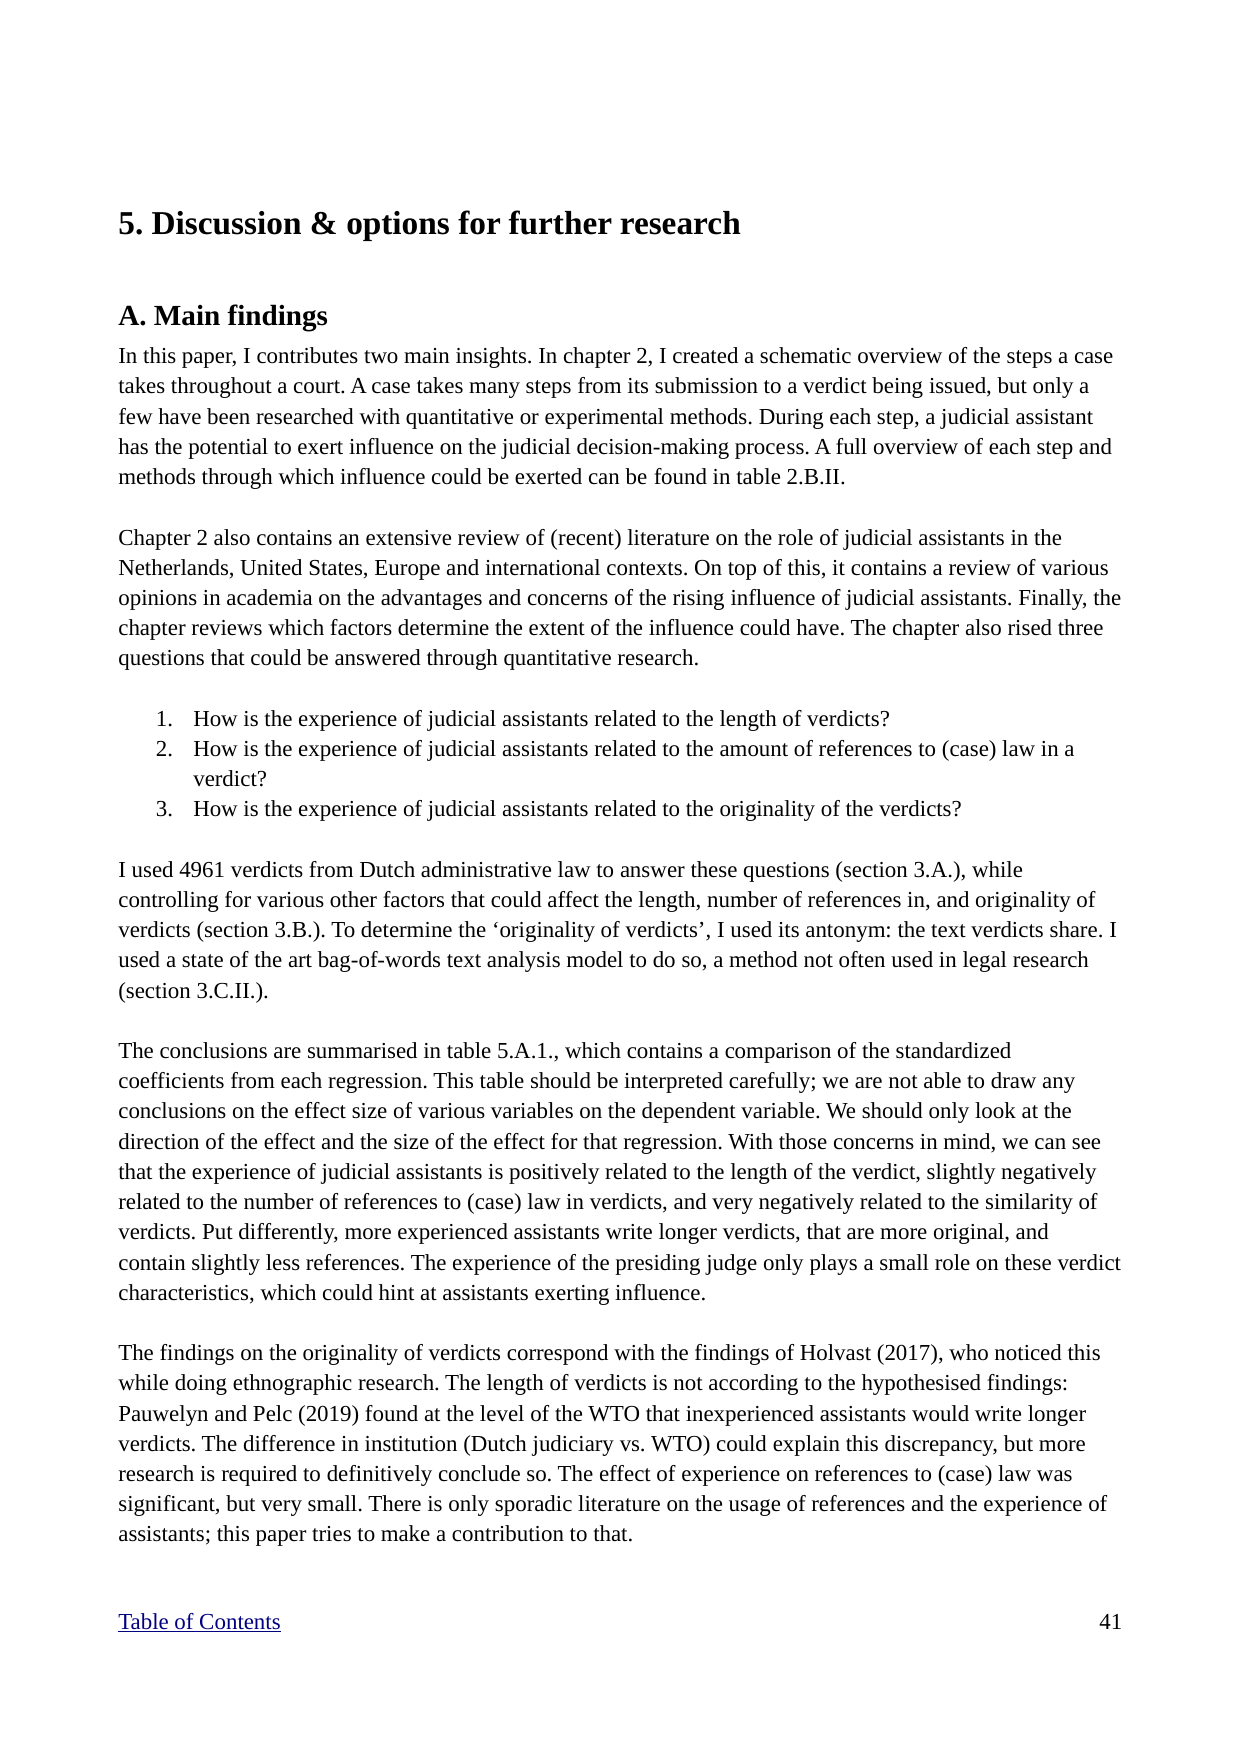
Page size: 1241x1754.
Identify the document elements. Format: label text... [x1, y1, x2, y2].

text I used 4961 verdicts from Dutch administrative law to answer these questions (section 3.A.), while controlling for various other factors that could affect the length, number of references in, and originality of verdicts (section 3.B.). To determine the ‘originality of verdicts’, I used its antonym: the text verdicts share. I used a state of the art bag-of-words text analysis model to do so, a method not often used in legal research (section 3.C.II.). [118, 856, 1122, 1003]
list How is the experience of judicial assistants related to the amount of references to (case) law in a verdict? [156, 735, 1122, 792]
subtitle 5. Discussion & options for further research [118, 203, 1122, 241]
text The findings on the originality of verdicts correspond with the findings of Holvast (2017), who noticed this while doing ethnographic research. The length of verdicts is not according to the hypothesised findings: Pauwelyn and Pelc (2019) found at the level of the WTO that inexperienced assistants would write longer verdicts. The difference in institution (Dutch judiciary vs. WTO) could explain this discrepancy, but more research is required to definitively conclude so. The effect of experience on references to (case) law was significant, but very small. There is only sporadic literature on the usage of references and the experience of assistants; this paper tries to make a contribution to that. [118, 1339, 1122, 1547]
list How is the experience of judicial assistants related to the length of verdicts? [156, 705, 1122, 731]
text In this paper, I contributes two main insights. In chapter 2, I created a schematic overview of the steps a case takes throughout a court. A case takes many steps from its submission to a verdict being issued, but only a few have been researched with quantitative or experimental methods. During each step, a judicial assistant has the potential to exert influence on the judicial decision-making process. A full overview of each step and methods through which influence could be exerted can be found in table 2.B.II. [118, 342, 1122, 489]
list How is the experience of judicial assistants related to the originality of the verdicts? [156, 796, 1122, 822]
text The conclusions are summarised in table 5.A.1., which contains a comparison of the standardized coefficients from each regression. This table should be interpreted carefully; we are not able to draw any conclusions on the effect size of various variables on the dependent variable. We should only look at the direction of the effect and the size of the effect for that regression. With those concerns in mind, we can see that the experience of judicial assistants is positively related to the length of the verdict, slightly negatively related to the number of references to (case) law in verdicts, and very negatively related to the similarity of verdicts. Put differently, more experienced assistants write longer verdicts, that are more original, and contain slightly less references. The experience of the presiding judge only plays a small role on these verdict characteristics, which could hint at assistants exerting influence. [118, 1037, 1122, 1305]
text Chapter 2 also contains an extensive review of (recent) literature on the role of judicial assistants in the Netherlands, United States, Europe and international contexts. On top of this, it contains a review of various opinions in academia on the advantages and concerns of the rising influence of judicial assistants. Finally, the chapter reviews which factors determine the extent of the influence could have. The chapter also rised three questions that could be answered through quantitative research. [118, 524, 1122, 671]
subtitle A. Main findings [118, 298, 1122, 332]
